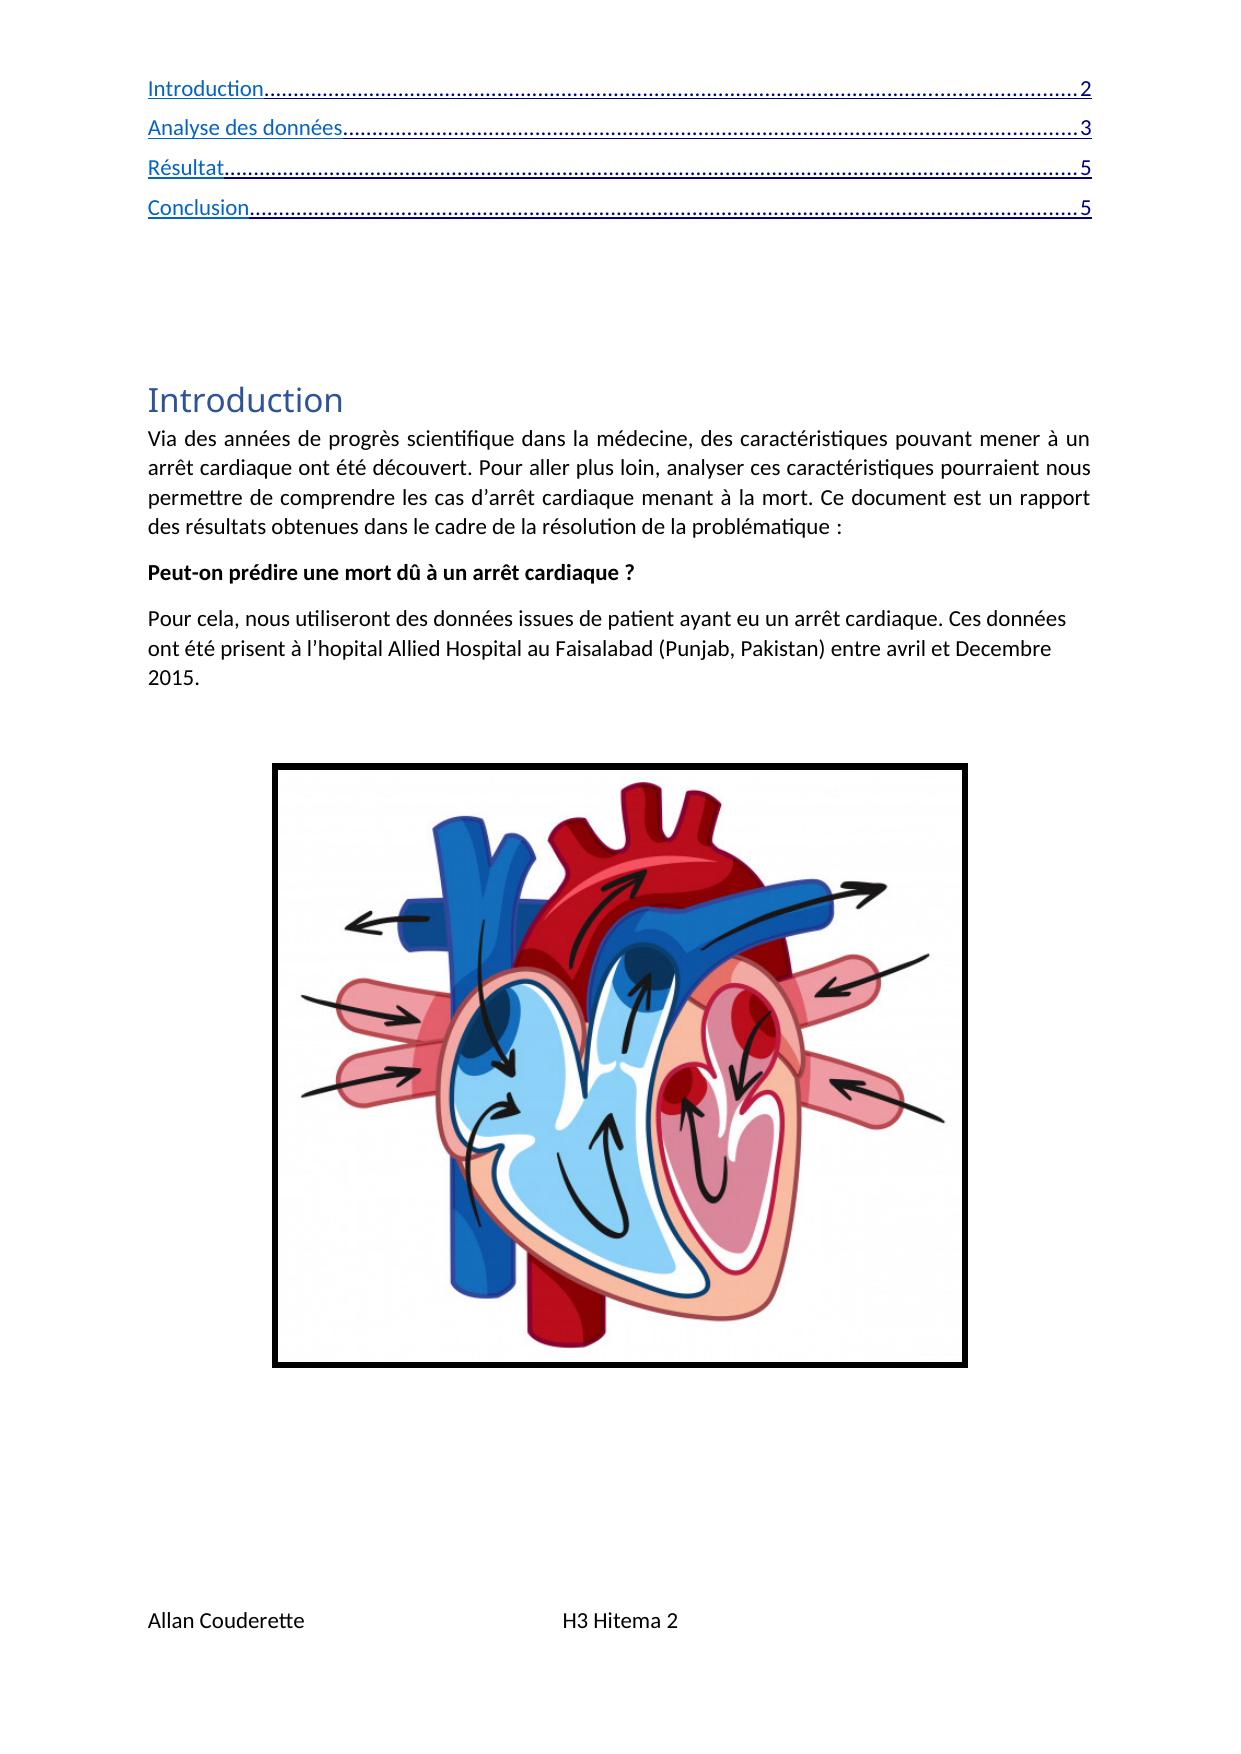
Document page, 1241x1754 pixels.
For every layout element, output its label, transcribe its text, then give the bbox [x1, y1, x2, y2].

text Résultat 5 [148, 153, 1093, 181]
subtitle Introduction [148, 377, 1093, 422]
text Conclusion 5 [148, 193, 1093, 221]
text Peut-on prédire une mort dû à un arrêt cardiaque ? [148, 558, 1093, 586]
text Via des années de progrès scientifique dans la médecine, des caractéristiques pouvant mener à un arrêt cardiaque ont été découvert. Pour aller plus loin, analyser ces caractéristiques pourraient nous permettre de comprendre les cas d’arrêt cardiaque menant à la mort. Ce document est un rapport des résultats obtenues dans le cadre de la résolution de la problématique : [148, 424, 1093, 540]
text Pour cela, nous utiliseront des données issues de patient ayant eu un arrêt cardiaque. Ces données ont été prisent à l’hopital Allied Hospital au Faisalabad (Punjab, Pakistan) entre avril et Decembre 2015. [148, 604, 1093, 691]
text Introduction 2 [148, 74, 1093, 102]
text Analyse des données 3 [148, 113, 1093, 142]
